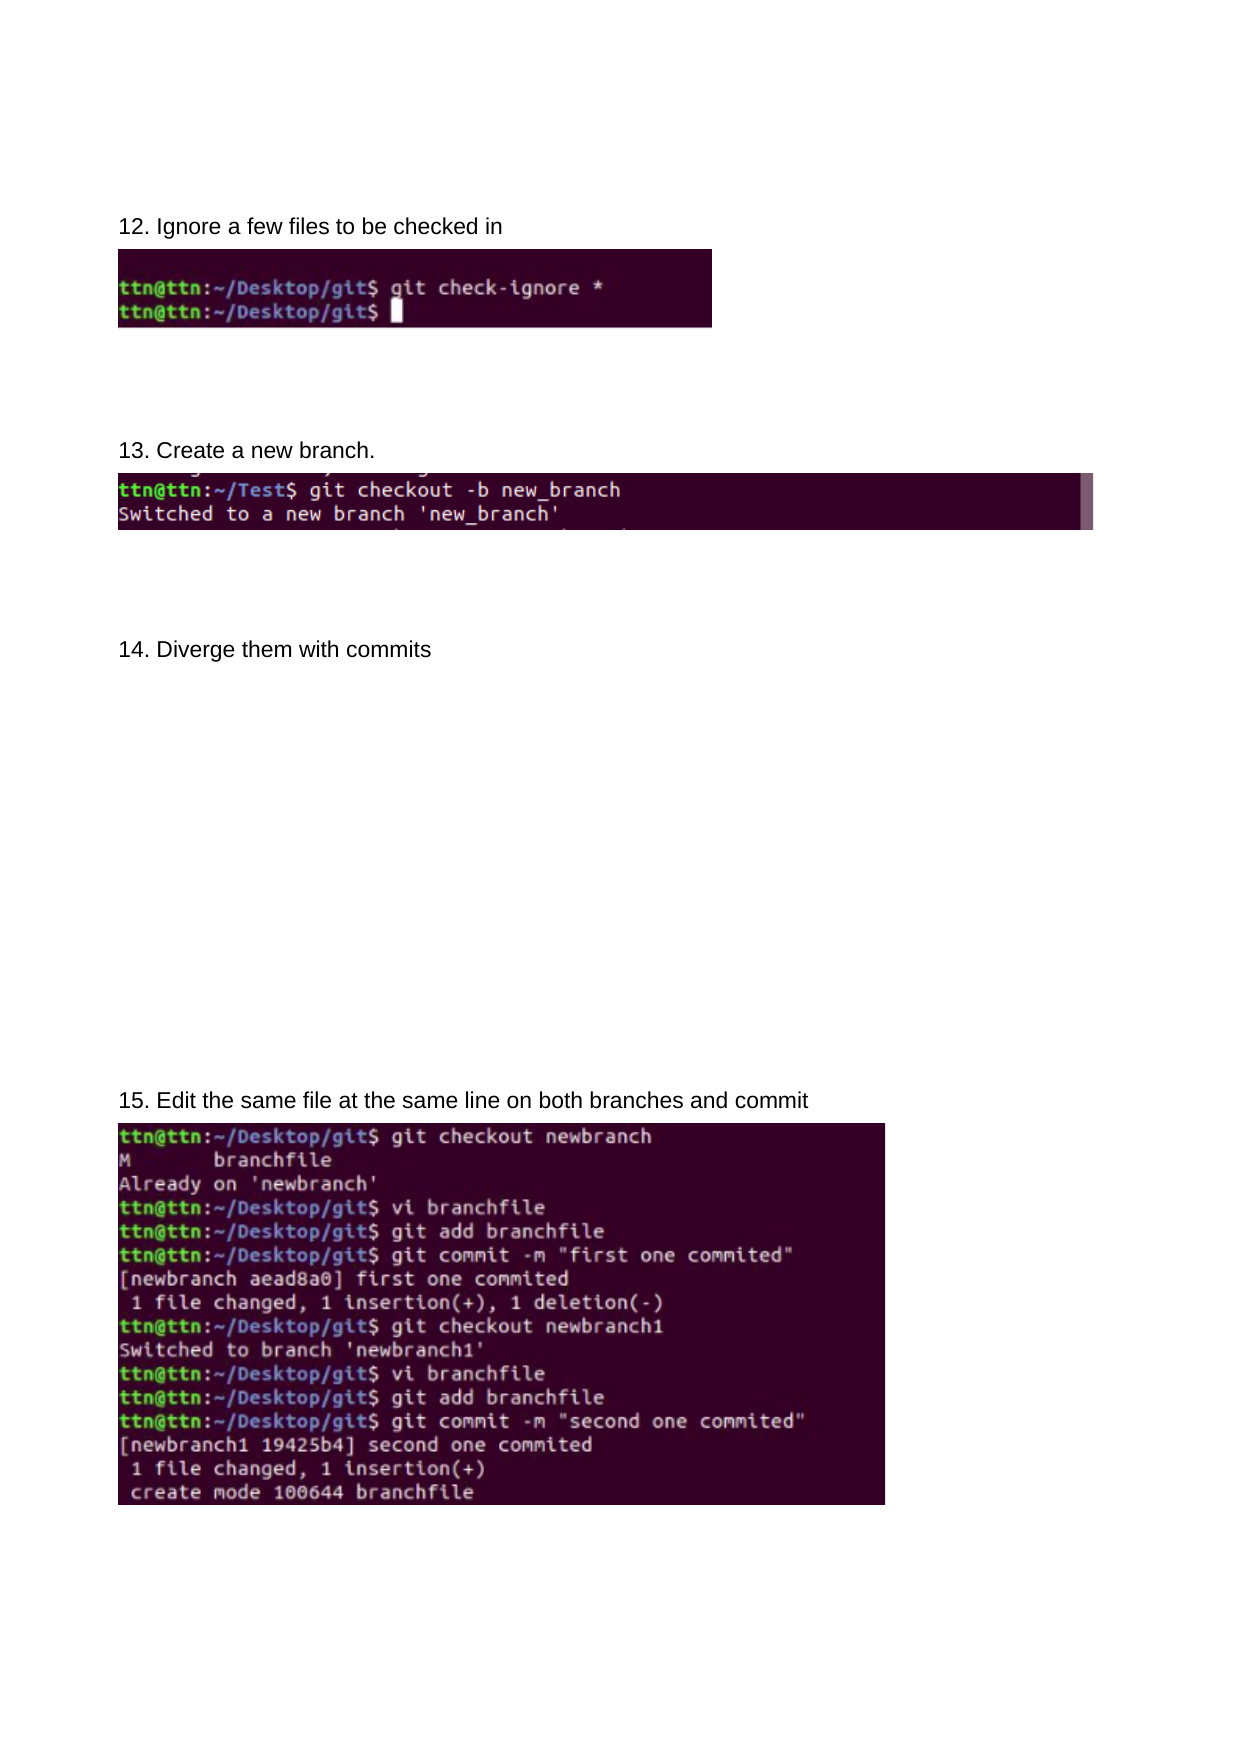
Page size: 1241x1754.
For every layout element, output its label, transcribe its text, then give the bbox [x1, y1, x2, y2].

text 14. Diverge them with commits [118, 636, 1122, 662]
text 12. Ignore a few files to be checked in [118, 213, 1122, 240]
picture [118, 1123, 886, 1505]
picture [118, 473, 1094, 530]
picture [118, 249, 712, 331]
text 15. Edit the same file at the same line on both branches and commit [118, 1087, 1122, 1113]
text 13. Create a new branch. [118, 437, 1122, 463]
